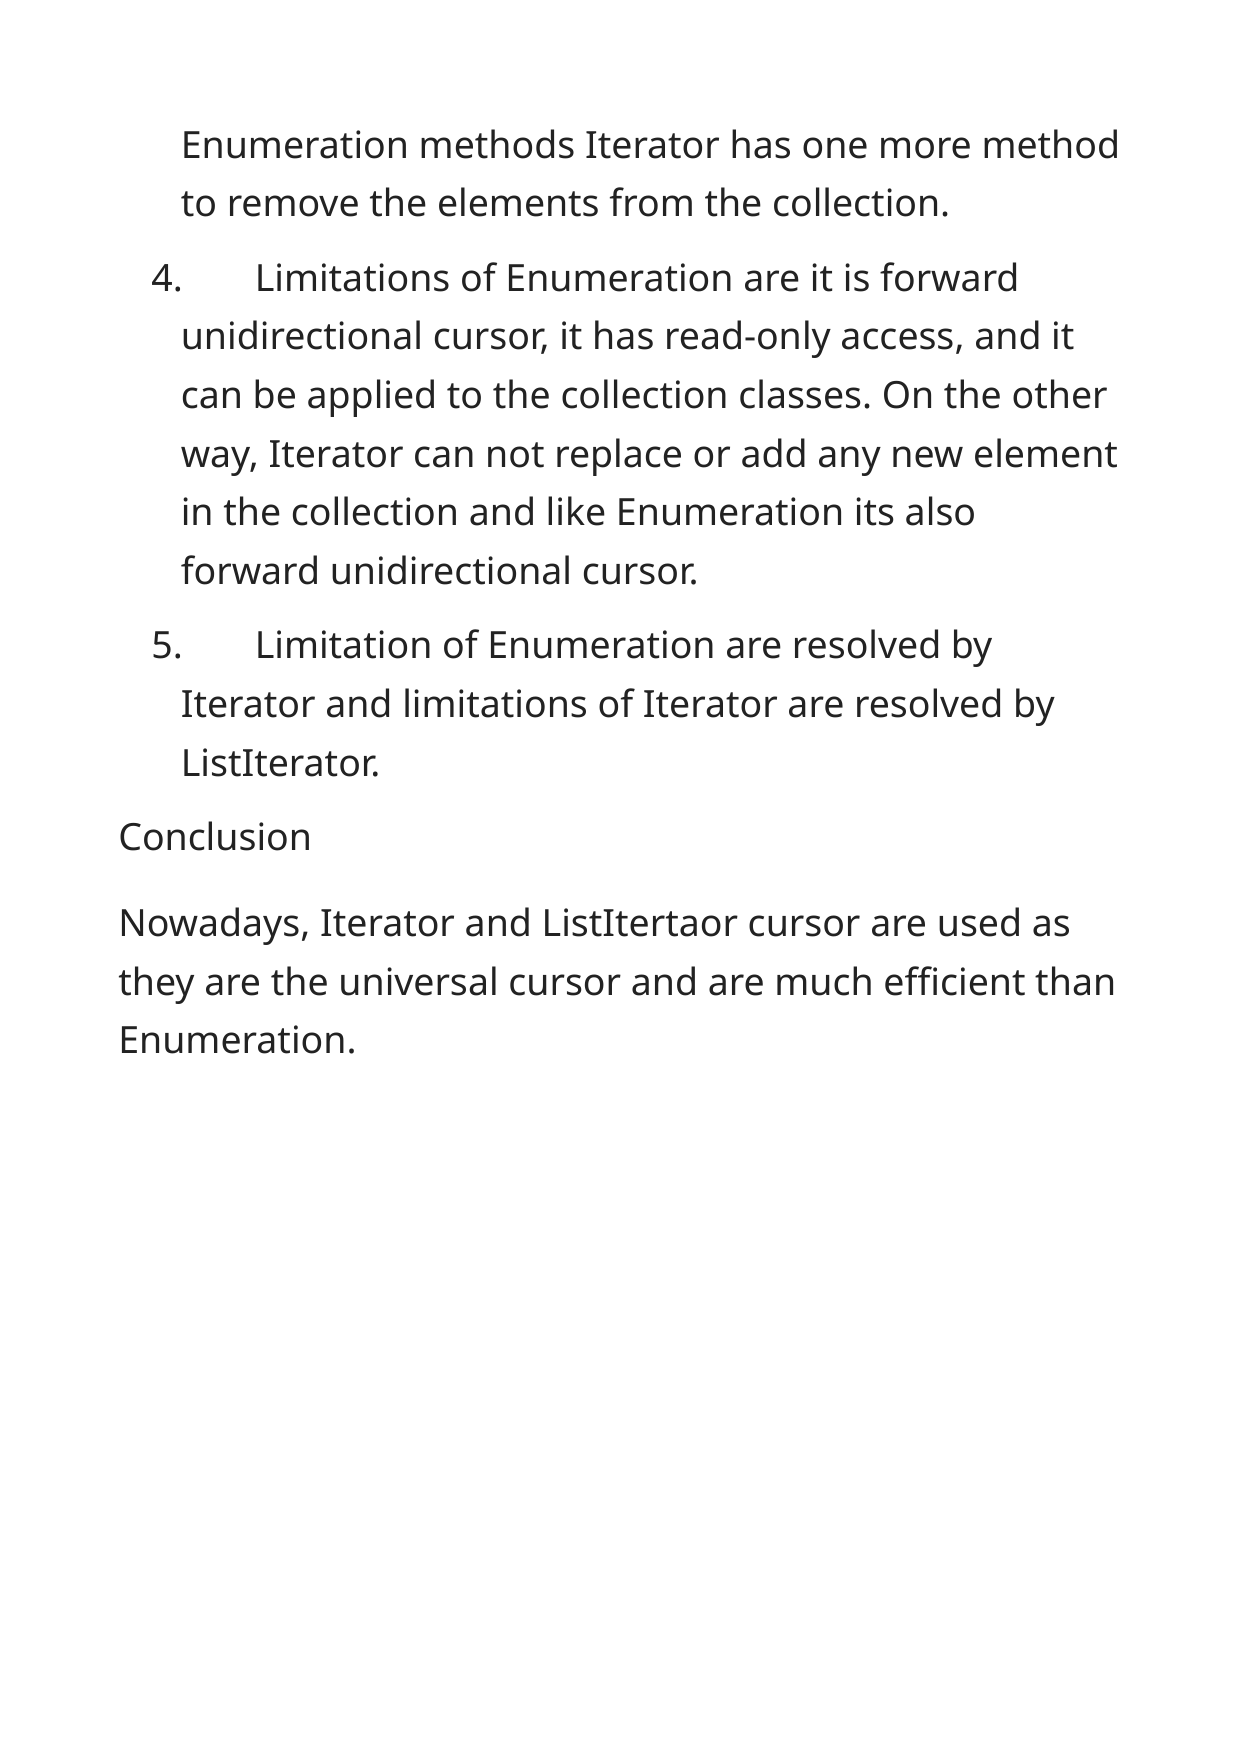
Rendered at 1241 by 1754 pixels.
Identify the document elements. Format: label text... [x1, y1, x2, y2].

list Enumeration methods Iterator has one more method to remove the elements from the collection. [151, 118, 1122, 228]
subtitle Conclusion [118, 810, 1122, 861]
list Limitation of Enumeration are resolved by Iterator and limitations of Iterator are resolved by ListIterator. [151, 618, 1122, 787]
text Nowadays, Iterator and ListItertaor cursor are used as they are the universal cursor and are much efficient than Enumeration. [118, 896, 1122, 1065]
list Limitations of Enumeration are it is forward unidirectional cursor, it has read-only access, and it can be applied to the collection classes. On the other way, Iterator can not replace or add any new element in the collection and like Enumeration its also forward unidirectional cursor. [151, 251, 1122, 595]
